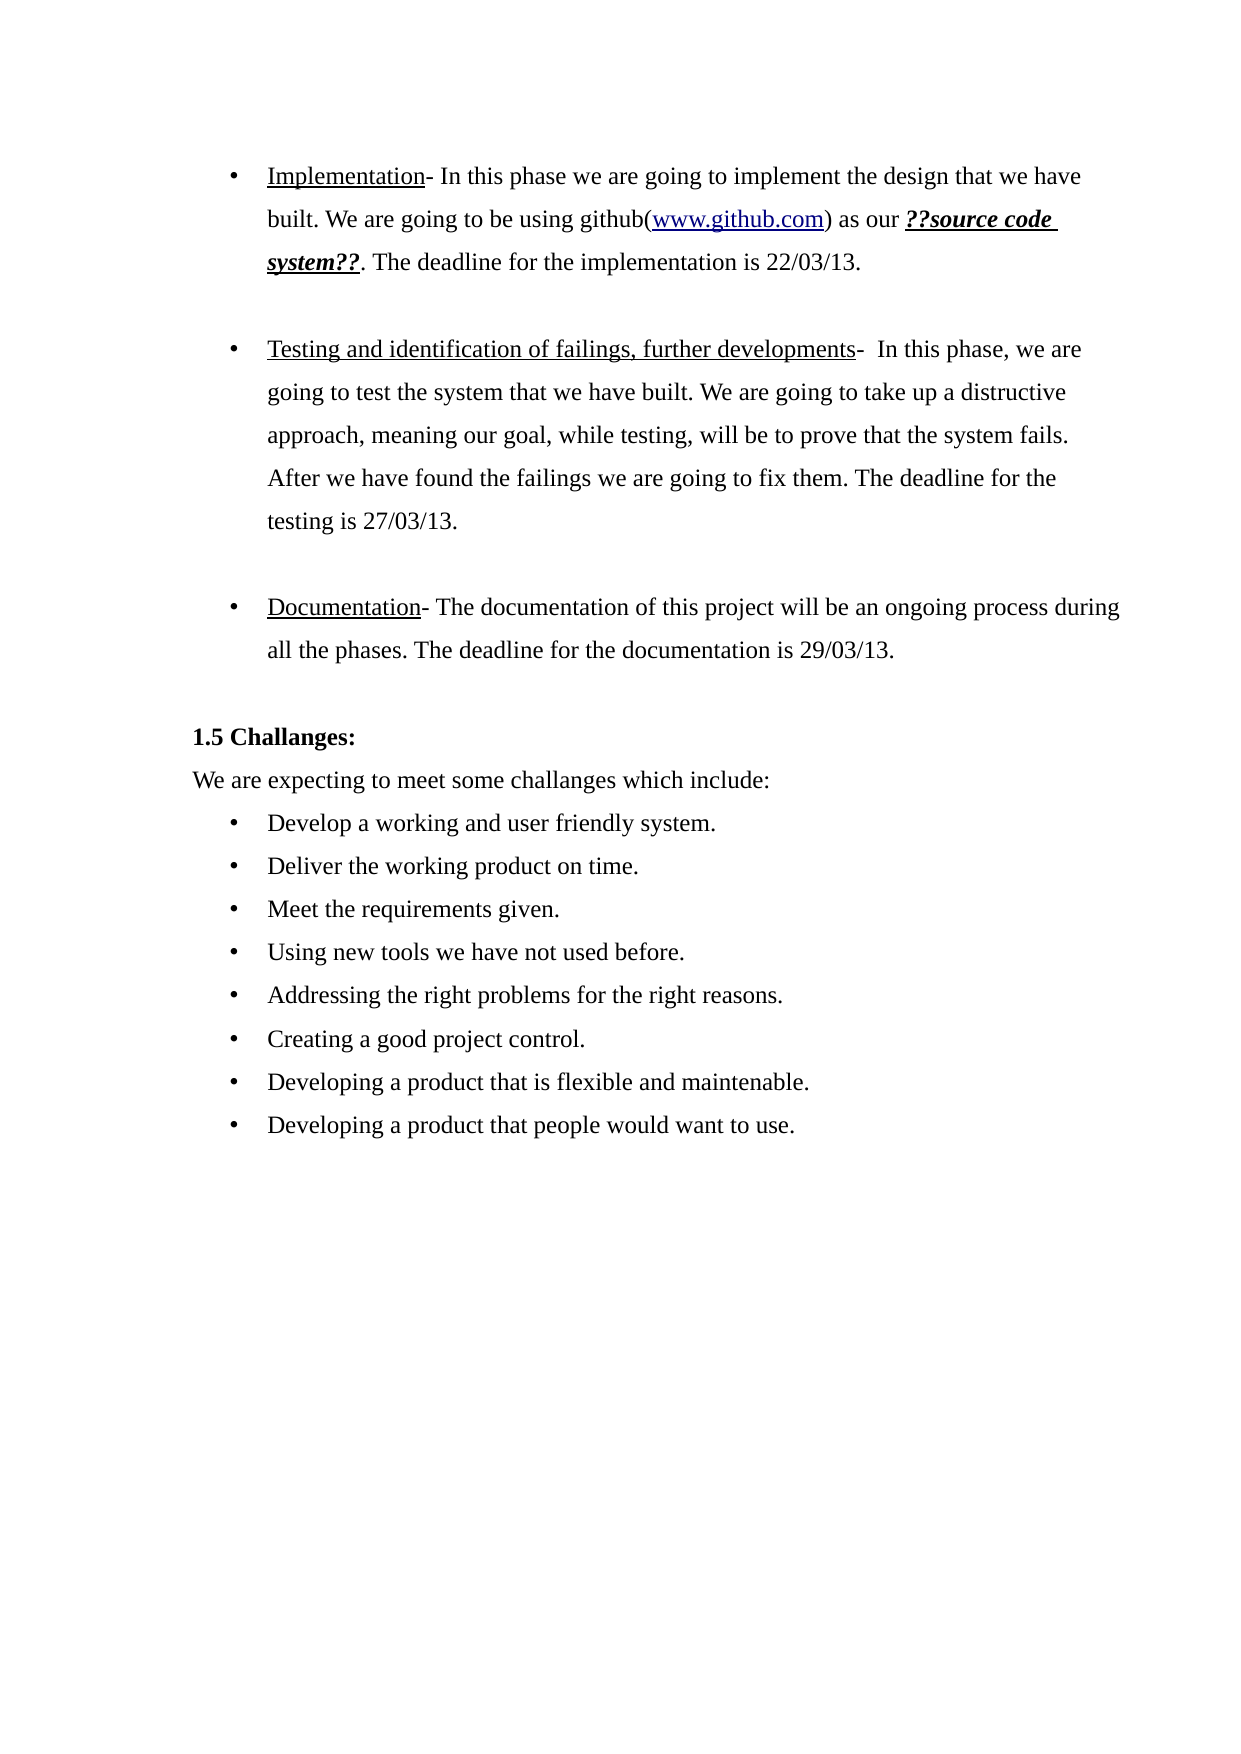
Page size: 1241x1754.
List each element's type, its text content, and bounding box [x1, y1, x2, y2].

text 1.5 Challanges: [118, 722, 1122, 751]
list Using new tools we have not used before. [229, 937, 1122, 966]
list Addressing the right problems for the right reasons. [229, 981, 1122, 1009]
list Implementation- In this phase we are going to implement the design that we have built. We are going to be using github(www.github.com) as our ??source code system??. The deadline for the implementation is 22/03/13. [229, 161, 1122, 276]
list Deliver the working product on time. [229, 851, 1122, 880]
list Testing and identification of failings, further developments- In this phase, we are going to test the system that we have built. We are going to take up a distructive approach, meaning our goal, while testing, will be to prove that the system fails. After we have found the failings we are going to fix them. The deadline for the testing is 27/03/13. [229, 334, 1122, 535]
list Developing a product that is flexible and maintenable. [229, 1067, 1122, 1096]
list Developing a product that people would want to use. [229, 1110, 1122, 1139]
list Meet the requirements given. [229, 894, 1122, 923]
list Develop a working and user friendly system. [229, 808, 1122, 837]
list Creating a good project control. [229, 1024, 1122, 1052]
list Documentation- The documentation of this project will be an ongoing process during all the phases. The deadline for the documentation is 29/03/13. [229, 592, 1122, 664]
text We are expecting to meet some challanges which include: [118, 765, 1122, 794]
